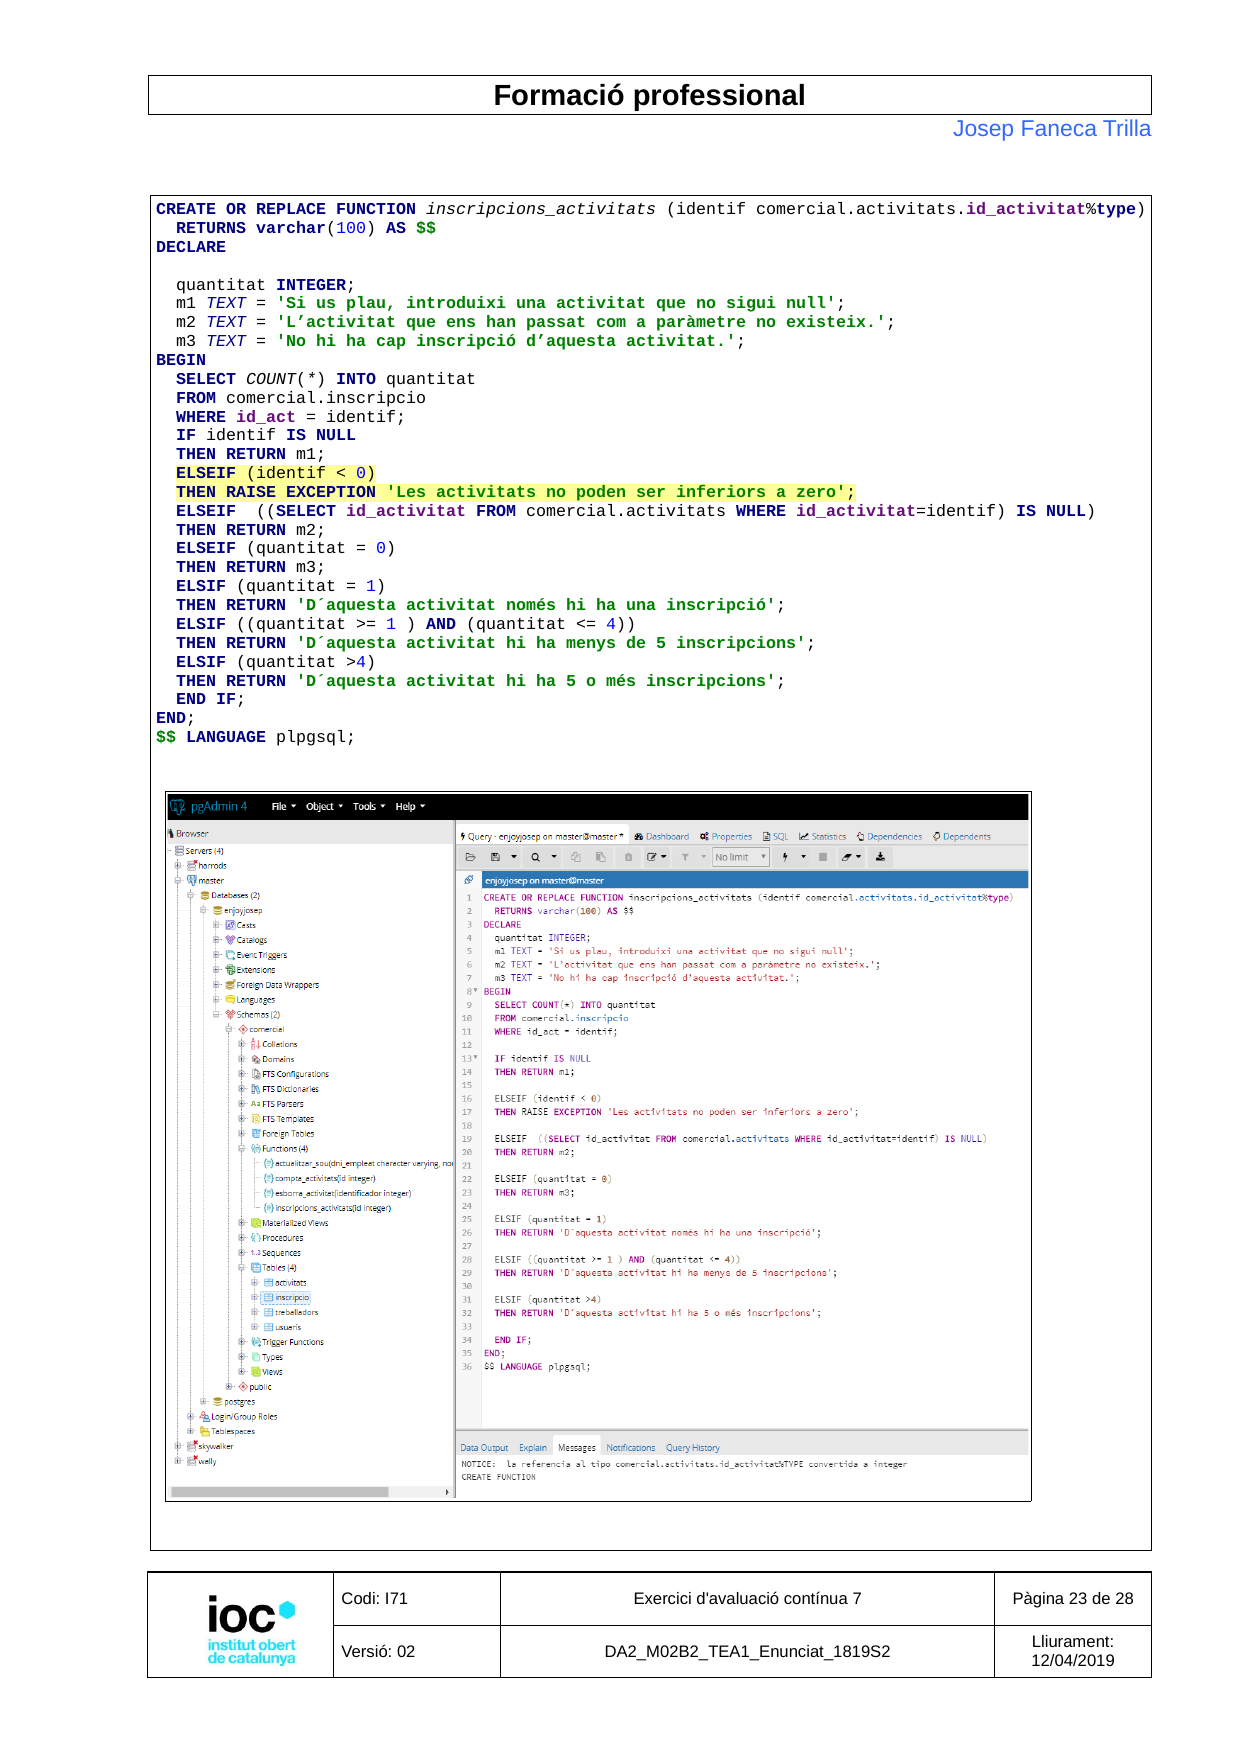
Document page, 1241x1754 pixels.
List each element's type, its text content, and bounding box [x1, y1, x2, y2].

picture [195, 1581, 309, 1677]
picture [167, 794, 1029, 1498]
table_header CREATE OR REPLACE FUNCTION inscripcions_activitats (identif comercial.activitats.id_activitat%type) RETURNS varchar(100) AS $$ DECLARE quantitat INTEGER; m1 TEXT = 'Si us plau, introduixi una activitat que no sigui null'; m2 TEXT = 'L’activitat que ens han passat com a paràmetre no existeix.'; m3 TEXT = 'No hi ha cap inscripció d’aquesta activitat.'; BEGIN SELECT COUNT(*) INTO quantitat FROM comercial.inscripcio WHERE id_act = identif; IF identif IS NULL THEN RETURN m1; ELSEIF (identif < 0) THEN RAISE EXCEPTION 'Les activitats no poden ser inferiors a zero'; ELSEIF ((SELECT id_activitat FROM comercial.activitats WHERE id_activitat=identif) IS NULL) THEN RETURN m2; ELSEIF (quantitat = 0) THEN RETURN m3; ELSIF (quantitat = 1) THEN RETURN 'D´aquesta activitat només hi ha una inscripció'; ELSIF ((quantitat >= 1 ) AND (quantitat <= 4)) THEN RETURN 'D´aquesta activitat hi ha menys de 5 inscripcions'; ELSIF (quantitat >4) THEN RETURN 'D´aquesta activitat hi ha 5 o més inscripcions'; END IF; END; $$ LANGUAGE plpgsql; [151, 196, 1151, 1549]
